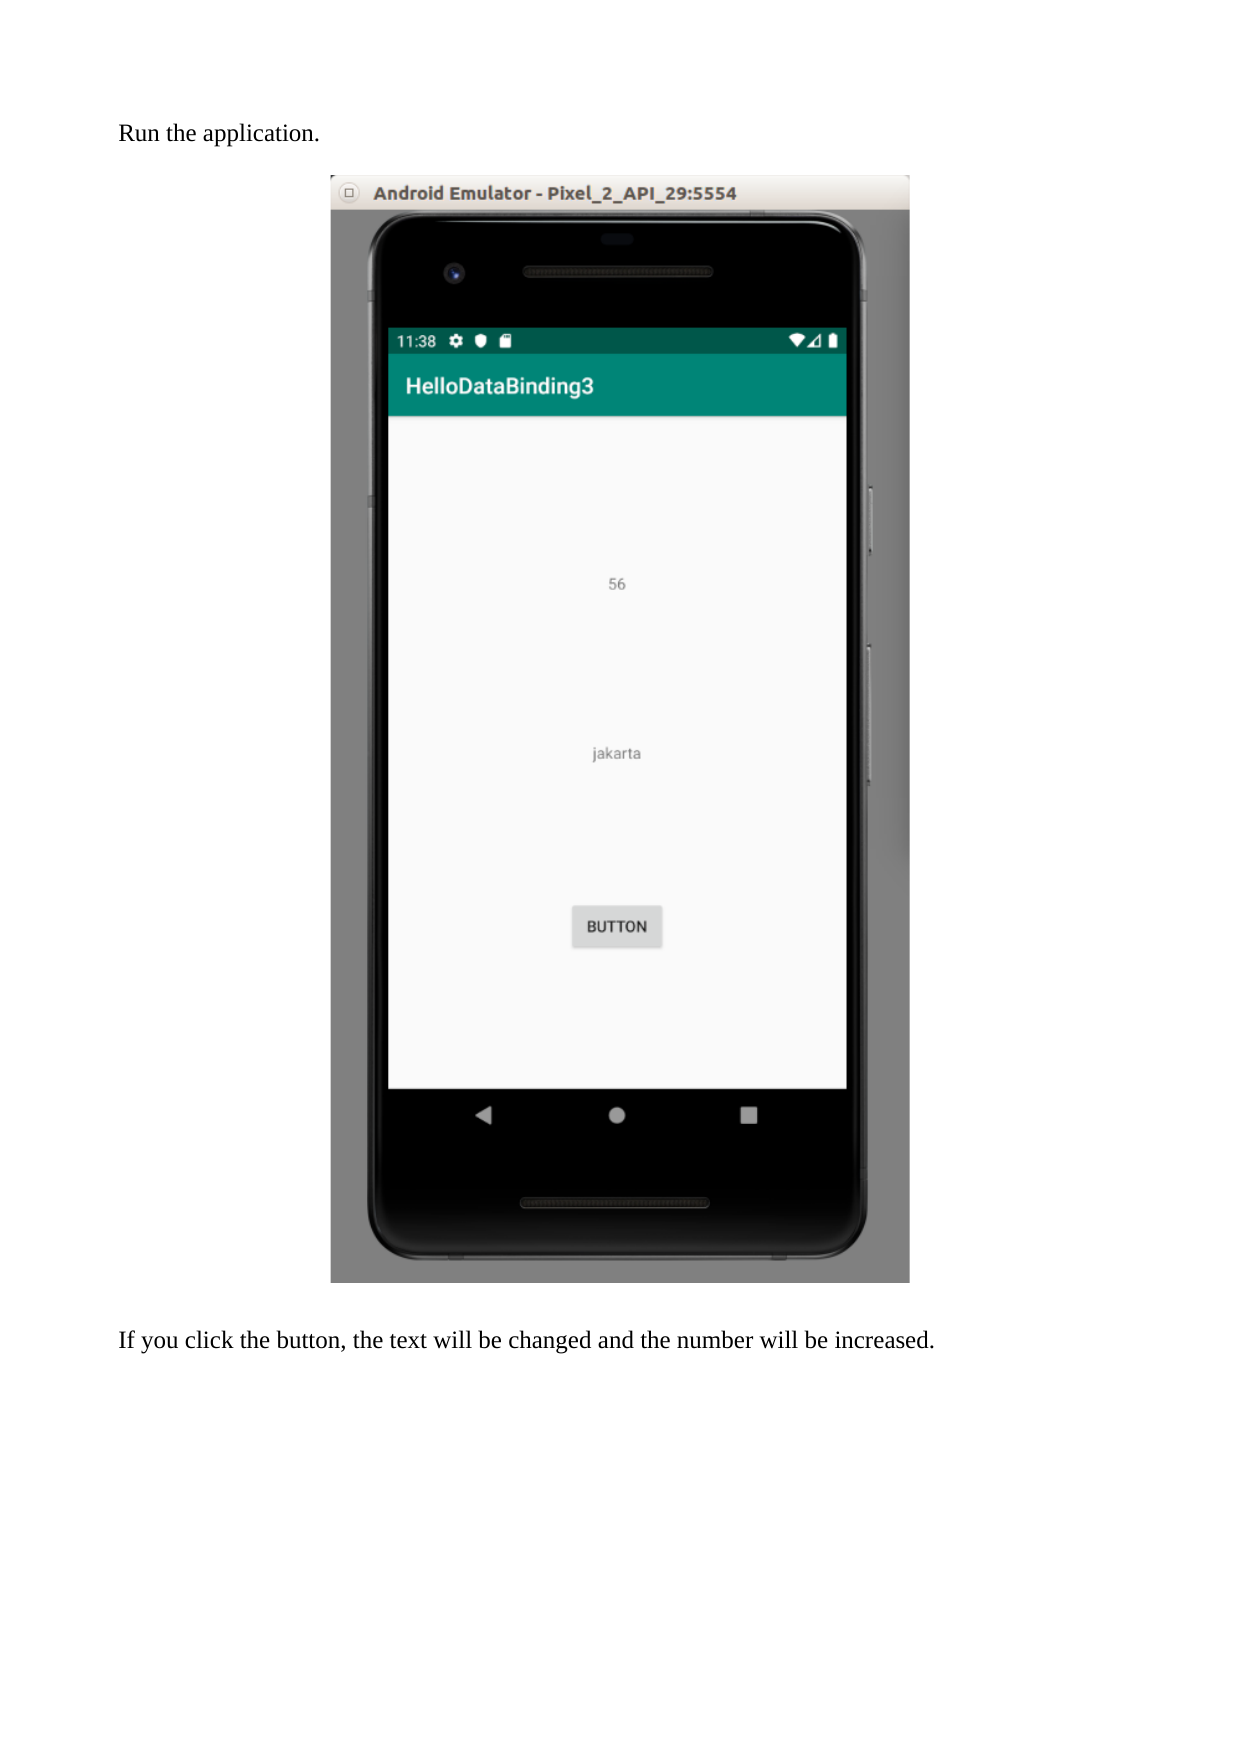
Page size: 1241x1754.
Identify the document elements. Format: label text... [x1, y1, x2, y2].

picture [330, 175, 910, 1283]
text If you click the button, the text will be changed and the number will be increased. [118, 1326, 1122, 1354]
text Run the application. [118, 118, 1122, 147]
